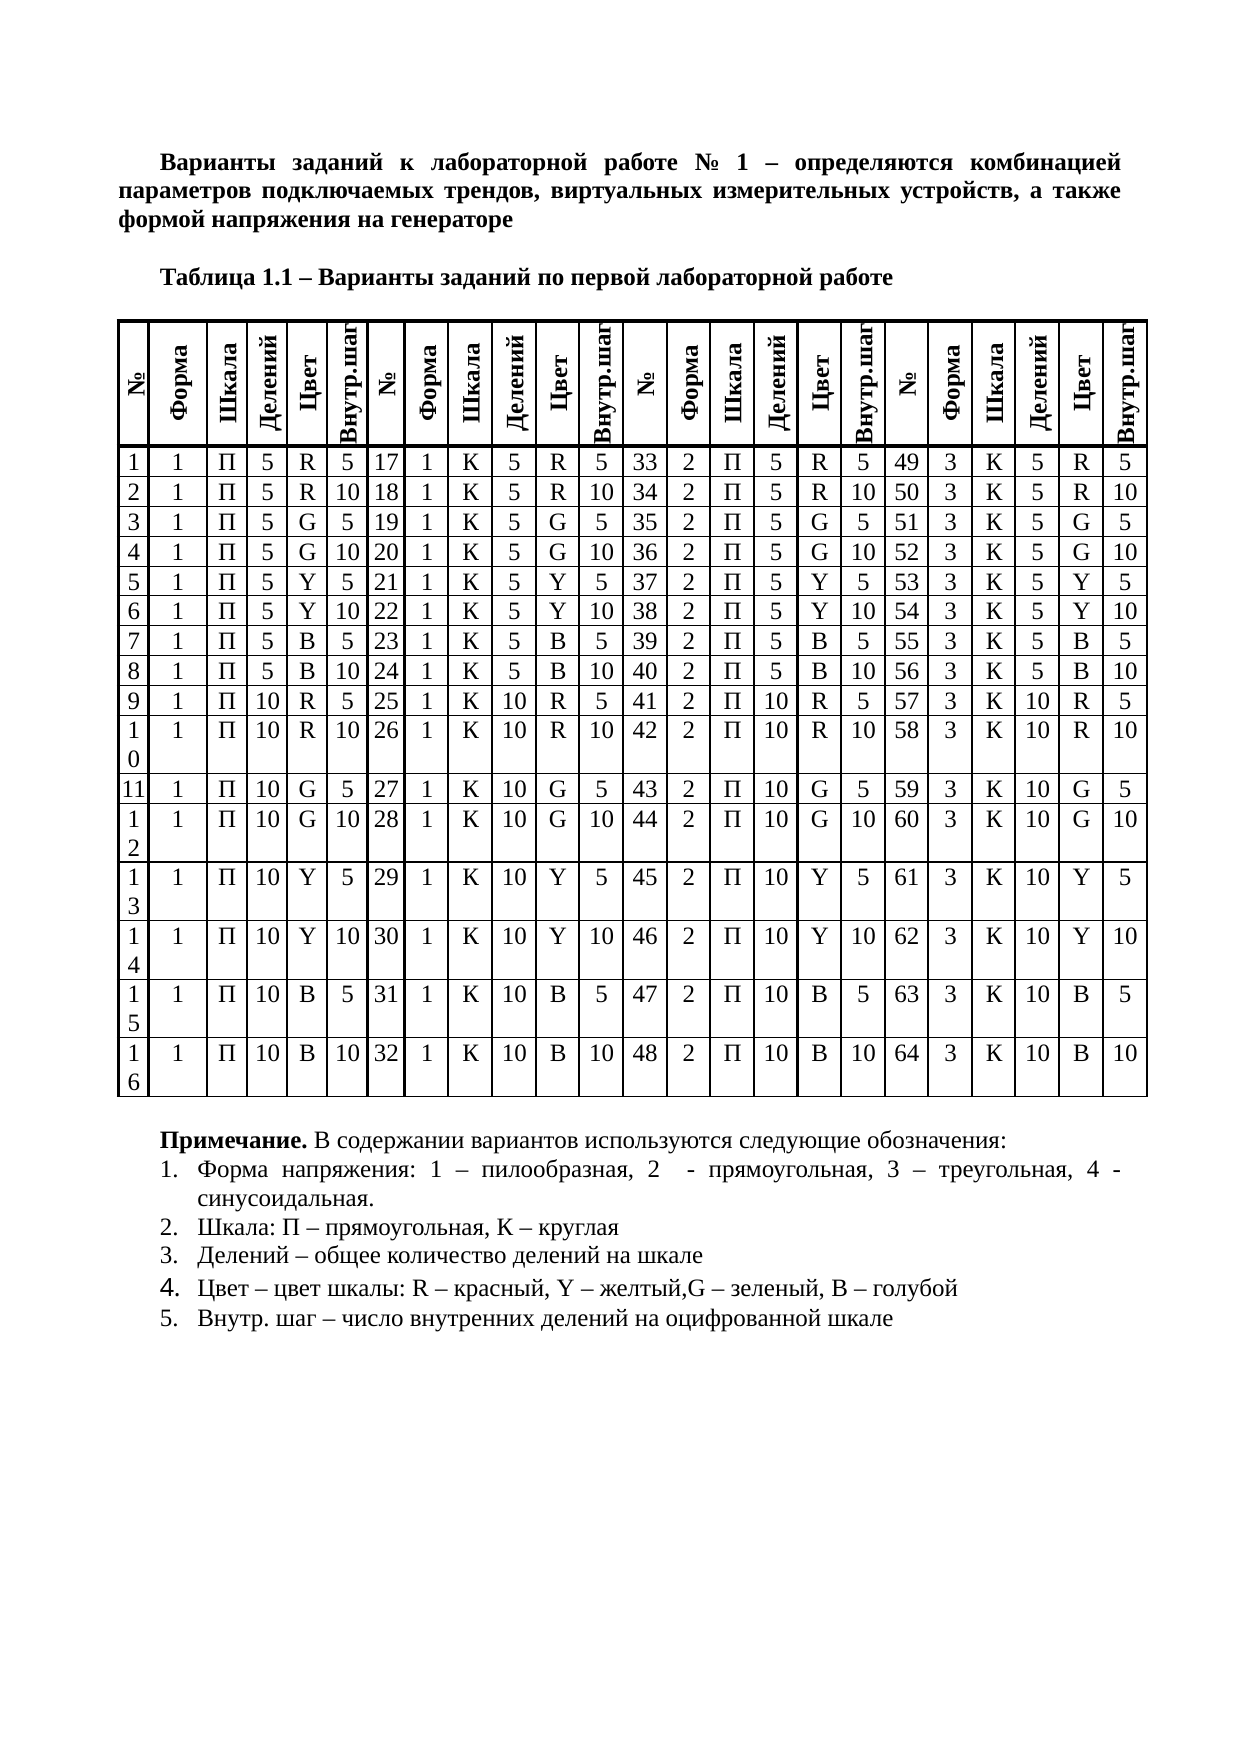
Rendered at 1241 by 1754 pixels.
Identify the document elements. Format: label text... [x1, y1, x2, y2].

table_cell 5 [248, 477, 286, 506]
table_cell 2 [668, 626, 709, 655]
table_cell К [449, 477, 491, 506]
table_cell 5 [328, 626, 366, 655]
table_cell 1 [150, 656, 206, 685]
table_cell G [1060, 537, 1102, 566]
table_cell 1 [406, 804, 447, 861]
table_cell П [208, 537, 246, 566]
table_cell 2 [668, 448, 709, 476]
table_cell B [1060, 626, 1102, 655]
table_cell 2 [668, 921, 709, 978]
table_header Форма [668, 323, 709, 444]
table_cell 5 [580, 567, 622, 595]
table_cell R [1060, 716, 1102, 773]
table_cell 10 [755, 863, 796, 920]
table_cell К [973, 626, 1014, 655]
table_cell 5 [755, 448, 796, 476]
table_cell П [208, 626, 246, 655]
table_header Цвет [799, 323, 840, 444]
table_cell К [449, 567, 491, 595]
table_cell 35 [624, 507, 666, 536]
table_cell П [711, 863, 753, 920]
table_cell 5 [248, 567, 286, 595]
table_cell 5 [248, 596, 286, 625]
table_cell 5 [1016, 507, 1058, 536]
table_header Внутр.шаг [580, 323, 622, 444]
table_cell 5 [1104, 567, 1146, 595]
table_cell 10 [755, 921, 796, 978]
table_cell Y [1060, 567, 1102, 595]
table_cell B [799, 656, 840, 685]
table_cell 10 [580, 804, 622, 861]
table_header № [886, 323, 927, 444]
table_cell 59 [886, 774, 927, 803]
table_cell 3 [929, 863, 971, 920]
table_cell 10 [328, 716, 366, 773]
table_cell 10 [842, 596, 884, 625]
table_cell 10 [580, 477, 622, 506]
table_cell 1 [406, 567, 447, 595]
table_cell П [711, 626, 753, 655]
table_cell П [711, 716, 753, 773]
table_cell 1 [406, 1038, 447, 1096]
table_cell 31 [369, 980, 403, 1037]
table_cell B [537, 980, 578, 1037]
table_cell 10 [580, 656, 622, 685]
table_cell 4 [120, 537, 147, 566]
table_cell 5 [842, 774, 884, 803]
table_cell G [288, 804, 326, 861]
table_cell Y [537, 921, 578, 978]
table_cell 5 [580, 980, 622, 1037]
table_cell П [208, 863, 246, 920]
table_cell 5 [328, 507, 366, 536]
table_cell 5 [1104, 626, 1146, 655]
table_header Делений [755, 323, 796, 444]
table_cell 10 [493, 774, 535, 803]
table_cell 10 [1104, 537, 1146, 566]
table_cell 10 [248, 980, 286, 1037]
table_cell 28 [369, 804, 403, 861]
table_cell П [711, 686, 753, 714]
table_cell 23 [369, 626, 403, 655]
table_cell 40 [624, 656, 666, 685]
table_cell К [973, 804, 1014, 861]
table_cell 1 [406, 596, 447, 625]
table_cell 5 [1104, 980, 1146, 1037]
table_cell 3 [929, 1038, 971, 1096]
table_cell G [288, 537, 326, 566]
table_cell 1 [150, 537, 206, 566]
table_cell 42 [624, 716, 666, 773]
table_cell 1 [406, 477, 447, 506]
table_header Внутр.шаг [842, 323, 884, 444]
table_cell К [973, 656, 1014, 685]
table_cell Y [1060, 596, 1102, 625]
table_cell 5 [1016, 626, 1058, 655]
table_cell B [1060, 980, 1102, 1037]
table_cell 5 [755, 596, 796, 625]
table_cell П [711, 804, 753, 861]
table_cell 5 [842, 507, 884, 536]
table_cell П [711, 507, 753, 536]
table_cell R [799, 686, 840, 714]
table_cell 5 [328, 448, 366, 476]
list Делений – общее количество делений на шкале [159, 1240, 1122, 1269]
table_cell 5 [1016, 477, 1058, 506]
table_cell 3 [929, 507, 971, 536]
table_cell Y [537, 863, 578, 920]
table_cell К [449, 537, 491, 566]
table_cell 10 [493, 804, 535, 861]
table_cell 2 [668, 863, 709, 920]
table_cell 39 [624, 626, 666, 655]
table_cell 10 [842, 804, 884, 861]
table_cell R [537, 716, 578, 773]
table_cell 52 [886, 537, 927, 566]
table_cell 10 [1016, 921, 1058, 978]
table_cell 3 [929, 596, 971, 625]
table_cell К [973, 537, 1014, 566]
table_cell 5 [248, 448, 286, 476]
text Примечание. В содержании вариантов используются следующие обозначения: [118, 1125, 1122, 1154]
table_cell П [208, 477, 246, 506]
table_cell К [449, 656, 491, 685]
table_cell 62 [886, 921, 927, 978]
table_cell 5 [248, 507, 286, 536]
table_cell G [799, 804, 840, 861]
table_cell 10 [842, 477, 884, 506]
table_cell 64 [886, 1038, 927, 1096]
table_cell 7 [120, 626, 147, 655]
table_cell 3 [929, 626, 971, 655]
table_cell G [799, 507, 840, 536]
table_cell 1 [406, 537, 447, 566]
table_cell 47 [624, 980, 666, 1037]
table_cell 1 [406, 656, 447, 685]
table_cell 10 [842, 1038, 884, 1096]
table_cell 5 [493, 596, 535, 625]
table_cell П [208, 596, 246, 625]
table_cell Y [1060, 921, 1102, 978]
list Форма напряжения: 1 – пилообразная, 2 - прямоугольная, 3 – треугольная, 4 - синусоидальная. [159, 1154, 1122, 1212]
table_cell 10 [1016, 686, 1058, 714]
table_cell 5 [493, 507, 535, 536]
table_cell 10 [1016, 863, 1058, 920]
table_cell B [799, 1038, 840, 1096]
table_cell 2 [668, 804, 709, 861]
table_cell К [973, 774, 1014, 803]
table_cell 1 [406, 716, 447, 773]
table_cell Y [799, 567, 840, 595]
table_cell R [1060, 686, 1102, 714]
table_cell 5 [1016, 596, 1058, 625]
table_cell 5 [328, 774, 366, 803]
table_cell 2 [668, 980, 709, 1037]
table_header Делений [493, 323, 535, 444]
table_cell B [1060, 656, 1102, 685]
table_cell 2 [668, 477, 709, 506]
table_cell 5 [842, 980, 884, 1037]
table_cell 61 [886, 863, 927, 920]
table_cell 9 [120, 686, 147, 714]
table_cell 5 [580, 626, 622, 655]
table_cell 5 [580, 686, 622, 714]
table_cell 10 [755, 804, 796, 861]
table_cell B [799, 626, 840, 655]
table_cell G [1060, 804, 1102, 861]
table_cell 5 [842, 626, 884, 655]
table_cell К [973, 1038, 1014, 1096]
table_cell П [208, 656, 246, 685]
table_cell К [449, 596, 491, 625]
table_cell 1 [150, 567, 206, 595]
table_cell Y [288, 863, 326, 920]
table_cell 3 [929, 477, 971, 506]
table_cell G [799, 774, 840, 803]
table_cell 10 [580, 596, 622, 625]
table_cell 10 [580, 716, 622, 773]
table_cell Y [1060, 863, 1102, 920]
table_header Шкала [449, 323, 491, 444]
table_cell П [711, 656, 753, 685]
table_cell B [537, 626, 578, 655]
table_cell 10 [755, 774, 796, 803]
table_cell 1 [150, 716, 206, 773]
table_header № [624, 323, 666, 444]
table_cell 10 [1104, 656, 1146, 685]
table_cell 54 [886, 596, 927, 625]
table_cell 36 [624, 537, 666, 566]
table_cell 10 [1016, 716, 1058, 773]
table_cell R [288, 686, 326, 714]
table_cell 10 [1016, 980, 1058, 1037]
table_cell 10 [248, 686, 286, 714]
table_cell 10 [248, 863, 286, 920]
table_cell 10 [493, 686, 535, 714]
table_cell К [973, 921, 1014, 978]
table_cell 17 [369, 448, 403, 476]
table_cell 3 [929, 686, 971, 714]
table_cell 5 [328, 863, 366, 920]
table_cell B [799, 980, 840, 1037]
table_cell 3 [929, 774, 971, 803]
table_cell B [537, 656, 578, 685]
table_cell К [449, 507, 491, 536]
table_cell 5 [580, 774, 622, 803]
table_cell 10 [580, 921, 622, 978]
table_header № [120, 323, 147, 444]
table_cell 10 [842, 716, 884, 773]
table_cell 30 [369, 921, 403, 978]
table_cell 60 [886, 804, 927, 861]
table_cell 1 [150, 804, 206, 861]
table_cell 37 [624, 567, 666, 595]
table_cell 1 [406, 686, 447, 714]
table_cell П [208, 567, 246, 595]
table_cell 5 [580, 448, 622, 476]
table_cell 10 [1016, 804, 1058, 861]
table_cell 10 [755, 716, 796, 773]
table_cell R [537, 477, 578, 506]
table_cell П [208, 716, 246, 773]
table_cell 13 [120, 863, 147, 920]
table_header Делений [1016, 323, 1058, 444]
table_cell П [208, 804, 246, 861]
table_cell R [1060, 477, 1102, 506]
table_cell 1 [406, 448, 447, 476]
table_cell К [449, 921, 491, 978]
table_cell П [208, 980, 246, 1037]
table_cell R [1060, 448, 1102, 476]
table_cell П [711, 774, 753, 803]
table_cell 5 [1104, 448, 1146, 476]
table_cell 5 [328, 686, 366, 714]
table_cell 5 [842, 448, 884, 476]
table_cell К [973, 863, 1014, 920]
table_cell 3 [929, 921, 971, 978]
table_cell 19 [369, 507, 403, 536]
table_cell 3 [929, 567, 971, 595]
table_cell К [973, 477, 1014, 506]
table_cell 10 [328, 656, 366, 685]
table_cell К [449, 804, 491, 861]
table_header № [369, 323, 403, 444]
table_cell 1 [150, 774, 206, 803]
table_cell 1 [150, 863, 206, 920]
table_cell R [799, 477, 840, 506]
table_cell 10 [493, 921, 535, 978]
table_cell 2 [668, 507, 709, 536]
table_header Шкала [711, 323, 753, 444]
table_cell 5 [493, 448, 535, 476]
table_cell 5 [755, 626, 796, 655]
table_cell B [537, 1038, 578, 1096]
table_cell R [537, 448, 578, 476]
table_cell 33 [624, 448, 666, 476]
table_cell 10 [493, 863, 535, 920]
table_cell 3 [929, 656, 971, 685]
table_cell 1 [150, 921, 206, 978]
table_cell 38 [624, 596, 666, 625]
table_cell 1 [406, 863, 447, 920]
table_cell П [208, 507, 246, 536]
table_cell 2 [668, 656, 709, 685]
table_header Шкала [208, 323, 246, 444]
table_cell 6 [120, 596, 147, 625]
table_cell 5 [1104, 686, 1146, 714]
table_cell 2 [668, 537, 709, 566]
table_cell 10 [1104, 921, 1146, 978]
table_cell 5 [493, 656, 535, 685]
table_cell П [208, 686, 246, 714]
table_cell 1 [150, 477, 206, 506]
table_header Внутр.шаг [328, 323, 366, 444]
table_cell 10 [1104, 804, 1146, 861]
table_cell 1 [150, 1038, 206, 1096]
table_cell 5 [580, 863, 622, 920]
table_cell 10 [248, 716, 286, 773]
table_cell К [449, 626, 491, 655]
table_cell 5 [755, 477, 796, 506]
table_cell К [973, 507, 1014, 536]
table_cell 44 [624, 804, 666, 861]
table_cell П [208, 774, 246, 803]
table_cell B [288, 1038, 326, 1096]
table_cell 53 [886, 567, 927, 595]
table_cell 5 [842, 863, 884, 920]
table_cell 29 [369, 863, 403, 920]
table_cell 1 [406, 980, 447, 1037]
table_cell 5 [1016, 537, 1058, 566]
table_cell 5 [1016, 448, 1058, 476]
table_cell R [537, 686, 578, 714]
table_cell R [288, 716, 326, 773]
table_header Форма [929, 323, 971, 444]
table_cell 10 [493, 1038, 535, 1096]
table_cell 2 [668, 686, 709, 714]
table_cell К [973, 596, 1014, 625]
table_cell 10 [328, 596, 366, 625]
table_header Форма [406, 323, 447, 444]
table_cell 10 [328, 537, 366, 566]
table_cell 27 [369, 774, 403, 803]
table_cell П [711, 1038, 753, 1096]
table_cell К [449, 774, 491, 803]
table_cell 5 [493, 626, 535, 655]
table_cell 1 [406, 626, 447, 655]
table_cell 18 [369, 477, 403, 506]
table_cell 2 [668, 596, 709, 625]
table_cell К [449, 980, 491, 1037]
table_cell B [288, 626, 326, 655]
table_cell 5 [755, 567, 796, 595]
table_cell 3 [929, 804, 971, 861]
table_cell 5 [493, 477, 535, 506]
table_cell 58 [886, 716, 927, 773]
table_cell К [449, 1038, 491, 1096]
table_cell К [449, 686, 491, 714]
table_cell R [288, 448, 326, 476]
table_cell К [973, 716, 1014, 773]
table_cell 10 [842, 537, 884, 566]
table_cell 10 [120, 716, 147, 773]
table_cell 5 [328, 567, 366, 595]
table_cell G [537, 774, 578, 803]
table_cell 1 [120, 448, 147, 476]
table_cell К [973, 980, 1014, 1037]
table_cell 5 [248, 656, 286, 685]
table_cell 49 [886, 448, 927, 476]
table_cell 10 [493, 716, 535, 773]
table_cell К [449, 716, 491, 773]
table_cell 10 [493, 980, 535, 1037]
table_cell П [711, 448, 753, 476]
table_cell П [711, 537, 753, 566]
table_cell 1 [150, 980, 206, 1037]
table_cell 1 [406, 921, 447, 978]
table_cell G [1060, 774, 1102, 803]
table_cell 1 [150, 448, 206, 476]
table_cell Y [799, 596, 840, 625]
table_cell 1 [150, 686, 206, 714]
table_cell G [799, 537, 840, 566]
table_cell 14 [120, 921, 147, 978]
table_cell 2 [668, 774, 709, 803]
table_cell G [288, 507, 326, 536]
table_cell 10 [842, 921, 884, 978]
table_cell 20 [369, 537, 403, 566]
table_cell 3 [929, 537, 971, 566]
table_cell 3 [929, 716, 971, 773]
table_cell 5 [1104, 507, 1146, 536]
table_cell G [537, 537, 578, 566]
table_cell Y [288, 596, 326, 625]
table_cell G [537, 507, 578, 536]
table_cell 5 [493, 537, 535, 566]
table_cell 45 [624, 863, 666, 920]
table_cell 15 [120, 980, 147, 1037]
table_cell К [449, 448, 491, 476]
table_cell 1 [406, 774, 447, 803]
list Цвет – цвет шкалы: R – красный, Y – желтый,G – зеленый, B – голубой [159, 1269, 1122, 1303]
table_cell 10 [1104, 1038, 1146, 1096]
table_cell 50 [886, 477, 927, 506]
table_cell П [208, 1038, 246, 1096]
table_cell 3 [929, 980, 971, 1037]
table_cell G [1060, 507, 1102, 536]
table_cell 10 [1016, 1038, 1058, 1096]
table_header Шкала [973, 323, 1014, 444]
table_cell 1 [150, 507, 206, 536]
table_cell 5 [842, 567, 884, 595]
table_cell Y [288, 921, 326, 978]
table_cell Y [799, 863, 840, 920]
table_cell П [711, 980, 753, 1037]
table_cell 25 [369, 686, 403, 714]
table_cell К [973, 686, 1014, 714]
table_cell 5 [120, 567, 147, 595]
table_cell 10 [248, 774, 286, 803]
table_cell 11 [120, 774, 147, 803]
table_cell 5 [1016, 567, 1058, 595]
table_cell Y [799, 921, 840, 978]
table_cell 2 [120, 477, 147, 506]
table_cell 10 [580, 1038, 622, 1096]
text Варианты заданий к лабораторной работе № 1 – определяются комбинацией параметров подключаемых трендов, виртуальных измерительных устройств, а также формой напряжения на генераторе [118, 147, 1122, 233]
table_header Цвет [288, 323, 326, 444]
table_cell G [288, 774, 326, 803]
table_cell П [711, 477, 753, 506]
table_cell 10 [755, 1038, 796, 1096]
table_cell G [537, 804, 578, 861]
table_cell П [711, 596, 753, 625]
table_cell 10 [1104, 716, 1146, 773]
table_cell К [973, 567, 1014, 595]
table_cell B [288, 656, 326, 685]
table_cell Y [288, 567, 326, 595]
table_cell П [208, 921, 246, 978]
table_cell 55 [886, 626, 927, 655]
table_header Цвет [537, 323, 578, 444]
table_cell К [973, 448, 1014, 476]
table_cell 48 [624, 1038, 666, 1096]
table_cell 51 [886, 507, 927, 536]
table_cell 2 [668, 716, 709, 773]
table_cell 10 [248, 921, 286, 978]
table_cell 12 [120, 804, 147, 861]
table_cell 5 [580, 507, 622, 536]
table_cell 46 [624, 921, 666, 978]
table_header Внутр.шаг [1104, 323, 1146, 444]
table_cell 32 [369, 1038, 403, 1096]
table_cell П [711, 921, 753, 978]
table_cell 10 [328, 921, 366, 978]
table_cell П [711, 567, 753, 595]
table_cell 10 [248, 1038, 286, 1096]
table_cell 10 [1104, 477, 1146, 506]
table_cell R [799, 716, 840, 773]
table_cell 5 [842, 686, 884, 714]
table_cell К [449, 863, 491, 920]
table_cell B [1060, 1038, 1102, 1096]
table_header Делений [248, 323, 286, 444]
table_cell Y [537, 567, 578, 595]
table_cell B [288, 980, 326, 1037]
table_header Цвет [1060, 323, 1102, 444]
table_cell 16 [120, 1038, 147, 1096]
text Таблица 1.1 – Варианты заданий по первой лабораторной работе [118, 262, 1122, 291]
table_cell 5 [1016, 656, 1058, 685]
table_cell R [799, 448, 840, 476]
table_cell 34 [624, 477, 666, 506]
table_cell 24 [369, 656, 403, 685]
table_cell П [208, 448, 246, 476]
table_cell 5 [755, 537, 796, 566]
table_header Форма [150, 323, 206, 444]
table_cell 5 [755, 656, 796, 685]
table_cell 1 [406, 507, 447, 536]
table_cell 2 [668, 1038, 709, 1096]
table_cell 10 [1016, 774, 1058, 803]
list Шкала: П – прямоугольная, К – круглая [159, 1212, 1122, 1240]
table_cell 5 [1104, 863, 1146, 920]
table_cell 10 [328, 804, 366, 861]
table_cell 56 [886, 656, 927, 685]
table_cell 43 [624, 774, 666, 803]
table_cell 5 [755, 507, 796, 536]
table_cell 41 [624, 686, 666, 714]
table_cell 10 [248, 804, 286, 861]
table_cell 5 [248, 626, 286, 655]
table_cell 5 [493, 567, 535, 595]
table_cell 21 [369, 567, 403, 595]
table_cell 3 [929, 448, 971, 476]
table_cell 2 [668, 567, 709, 595]
table_cell 57 [886, 686, 927, 714]
table_cell 10 [328, 477, 366, 506]
table_cell 10 [755, 980, 796, 1037]
table_cell 5 [248, 537, 286, 566]
table_cell 10 [1104, 596, 1146, 625]
list Внутр. шаг – число внутренних делений на оцифрованной шкале [159, 1303, 1122, 1332]
table_cell 10 [842, 656, 884, 685]
table_cell 8 [120, 656, 147, 685]
table_cell 1 [150, 596, 206, 625]
table_cell 5 [328, 980, 366, 1037]
table_cell R [288, 477, 326, 506]
table_cell 63 [886, 980, 927, 1037]
table_cell 1 [150, 626, 206, 655]
table_cell 26 [369, 716, 403, 773]
table_cell 5 [1104, 774, 1146, 803]
table_cell 10 [755, 686, 796, 714]
table_cell 10 [580, 537, 622, 566]
table_cell 22 [369, 596, 403, 625]
table_cell 10 [328, 1038, 366, 1096]
table_cell Y [537, 596, 578, 625]
table_cell 3 [120, 507, 147, 536]
